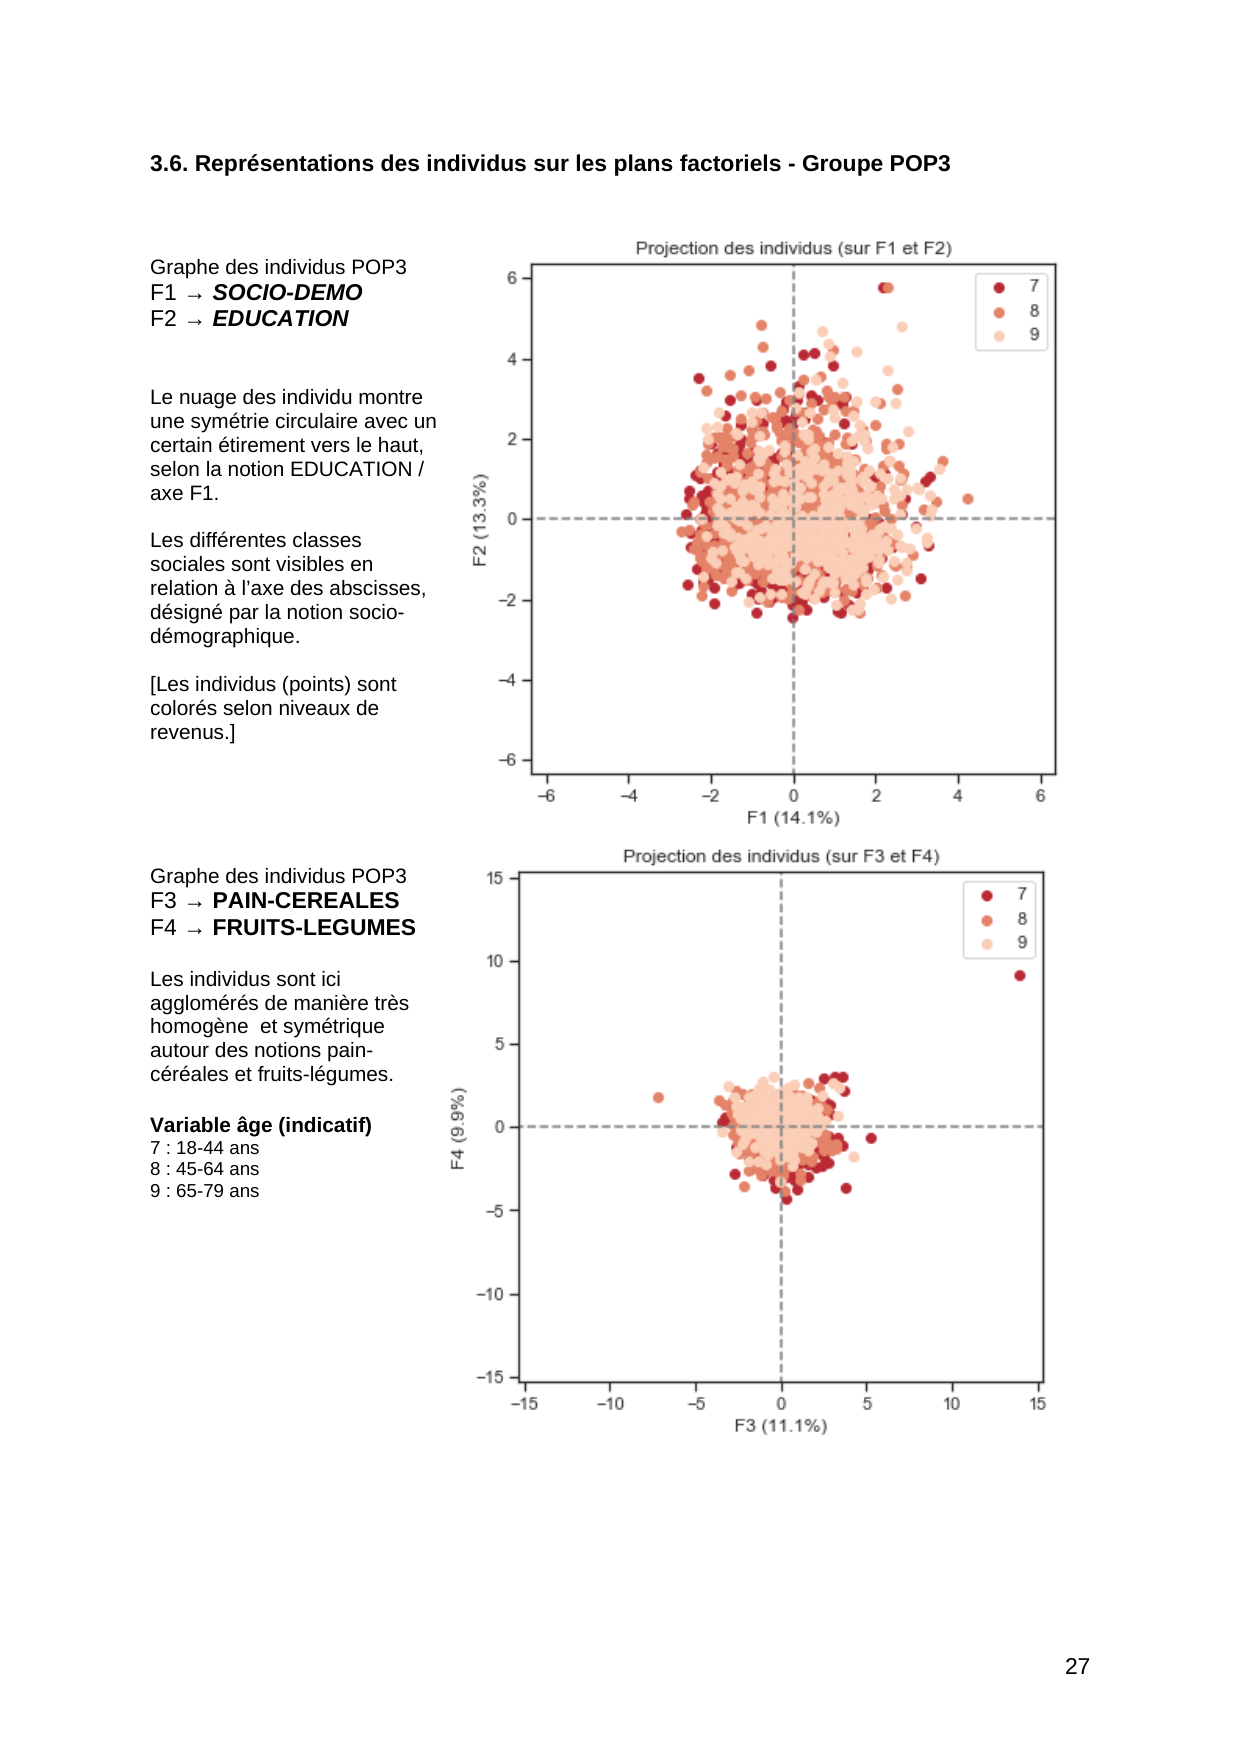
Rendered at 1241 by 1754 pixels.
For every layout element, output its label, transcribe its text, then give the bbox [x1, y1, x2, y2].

table_cell [1057, 840, 1086, 1446]
table_header Graphe des individus POP3 F1 → SOCIO-DEMO F2 → EDUCATION Le nuage des individu montre une symétrie circulaire avec un certain étirement vers le haut, selon la notion EDUCATION / axe F1. Les différentes classes sociales sont visibles en relation à l’axe des abscisses, désigné par la notion socio-démographique. [Les individus (points) sont colorés selon niveaux de revenus.] [151, 231, 441, 837]
text 3.6. Représentations des individus sur les plans factoriels - Groupe POP3 [150, 150, 1090, 176]
picture [464, 231, 1066, 838]
table_header [1066, 231, 1086, 837]
table_header [443, 231, 464, 837]
picture [442, 839, 1057, 1446]
table_cell Graphe des individus POP3 F3 → PAIN-CEREALES F4 → FRUITS-LEGUMES Les individus sont ici agglomérés de manière très homogène et symétrique autour des notions pain-céréales et fruits-légumes. Variable âge (indicatif) 7 : 18-44 ans 8 : 45-64 ans 9 : 65-79 ans [151, 840, 441, 1446]
